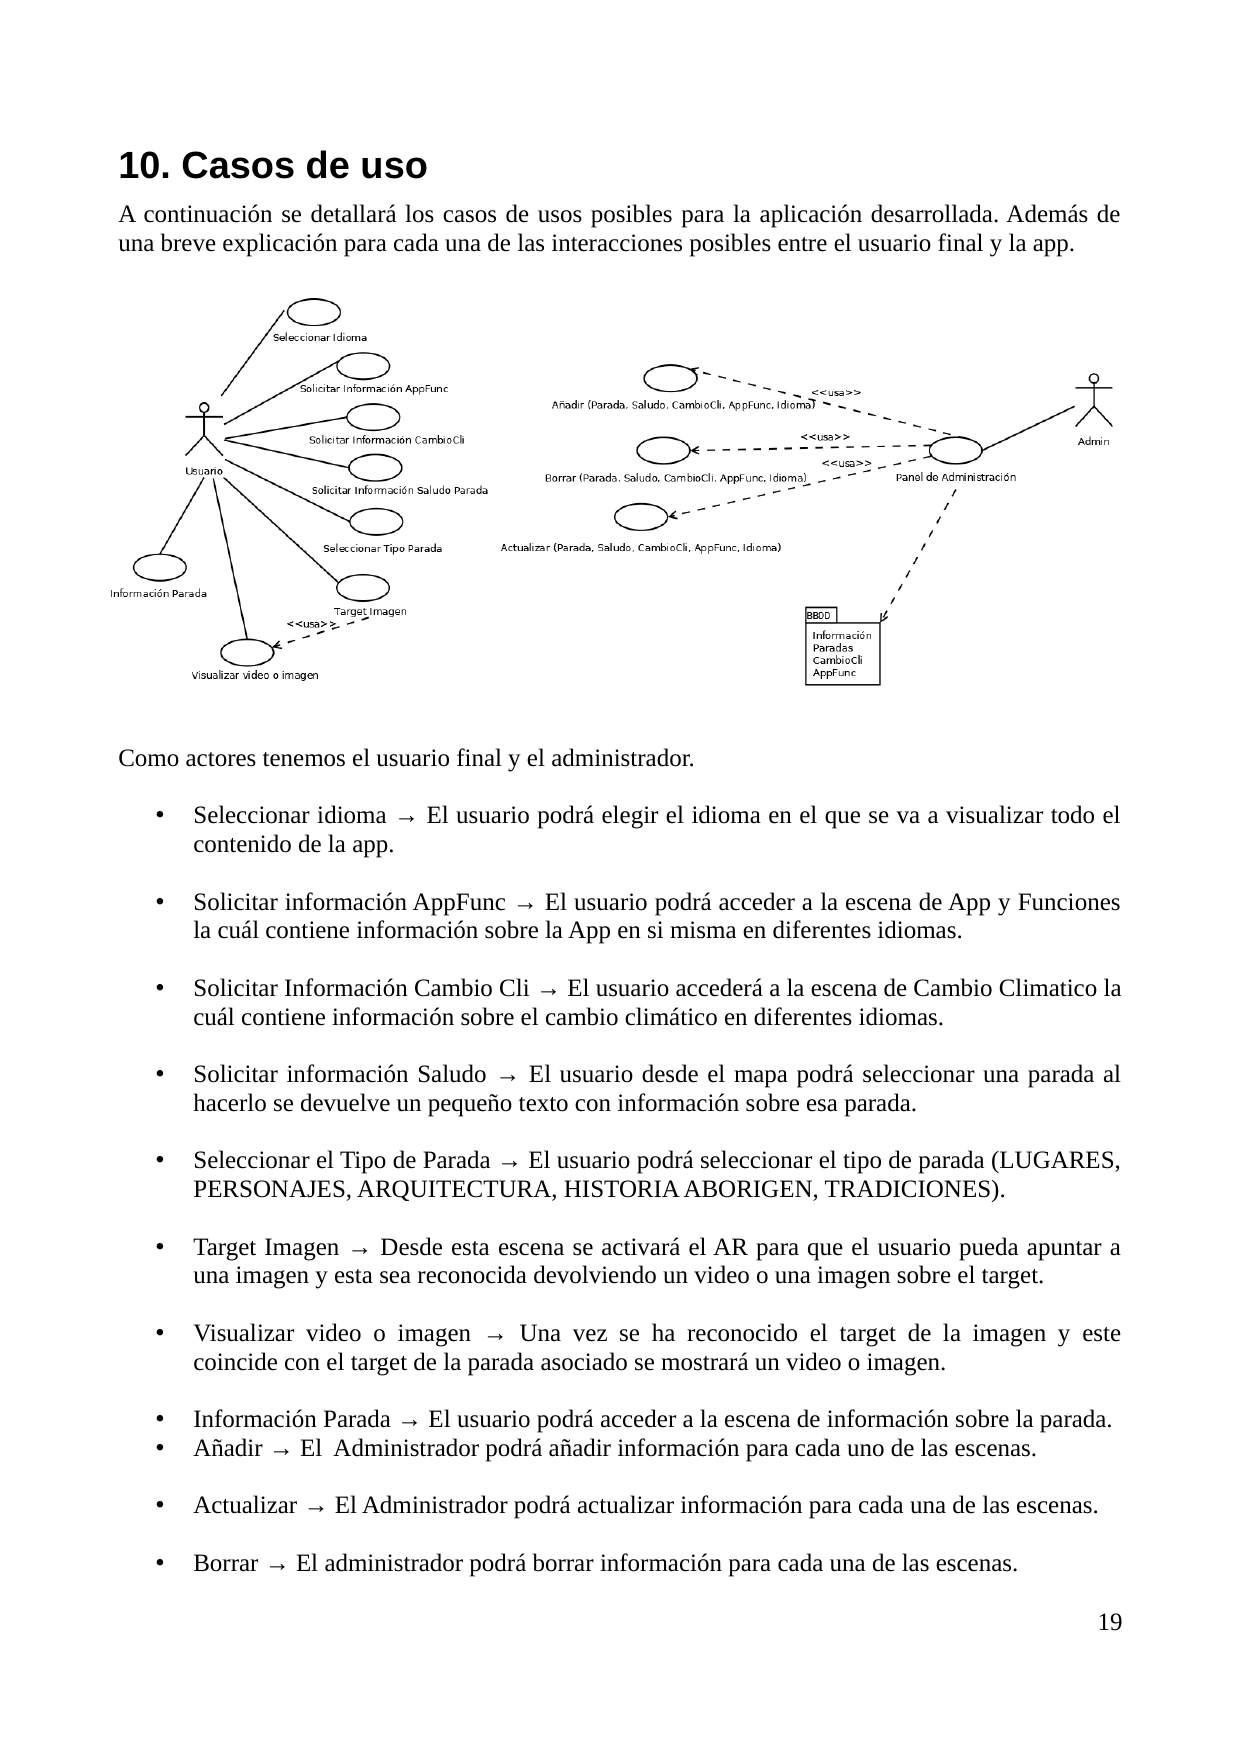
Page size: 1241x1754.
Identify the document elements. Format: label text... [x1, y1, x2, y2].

list Actualizar → El Administrador podrá actualizar información para cada una de las escenas. [156, 1491, 1122, 1519]
picture [111, 298, 1115, 686]
list Seleccionar el Tipo de Parada → El usuario podrá seleccionar el tipo de parada (LUGARES, PERSONAJES, ARQUITECTURA, HISTORIA ABORIGEN, TRADICIONES). [156, 1146, 1122, 1203]
text A continuación se detallará los casos de usos posibles para la aplicación desarrollada. Además de una breve explicación para cada una de las interacciones posibles entre el usuario final y la app. [118, 199, 1122, 257]
list Información Parada → El usuario podrá acceder a la escena de información sobre la parada. [156, 1404, 1122, 1433]
list Seleccionar idioma → El usuario podrá elegir el idioma en el que se va a visualizar todo el contenido de la app. [156, 801, 1122, 858]
list Solicitar Información Cambio Cli → El usuario accederá a la escena de Cambio Climatico la cuál contiene información sobre el cambio climático en diferentes idiomas. [156, 973, 1122, 1031]
list Target Imagen → Desde esta escena se activará el AR para que el usuario pueda apuntar a una imagen y esta sea reconocida devolviendo un video o una imagen sobre el target. [156, 1232, 1122, 1289]
list Añadir → El Administrador podrá añadir información para cada uno de las escenas. [156, 1433, 1122, 1462]
list Visualizar video o imagen → Una vez se ha reconocido el target de la imagen y este coincide con el target de la parada asociado se mostrará un video o imagen. [156, 1318, 1122, 1376]
list Solicitar información AppFunc → El usuario podrá acceder a la escena de App y Funciones la cuál contiene información sobre la App en si misma en diferentes idiomas. [156, 887, 1122, 944]
text Como actores tenemos el usuario final y el administrador. [118, 743, 1122, 772]
list Borrar → El administrador podrá borrar información para cada una de las escenas. [156, 1548, 1122, 1577]
subtitle 10. Casos de uso [118, 143, 1122, 187]
list Solicitar información Saludo → El usuario desde el mapa podrá seleccionar una parada al hacerlo se devuelve un pequeño texto con información sobre esa parada. [156, 1059, 1122, 1117]
